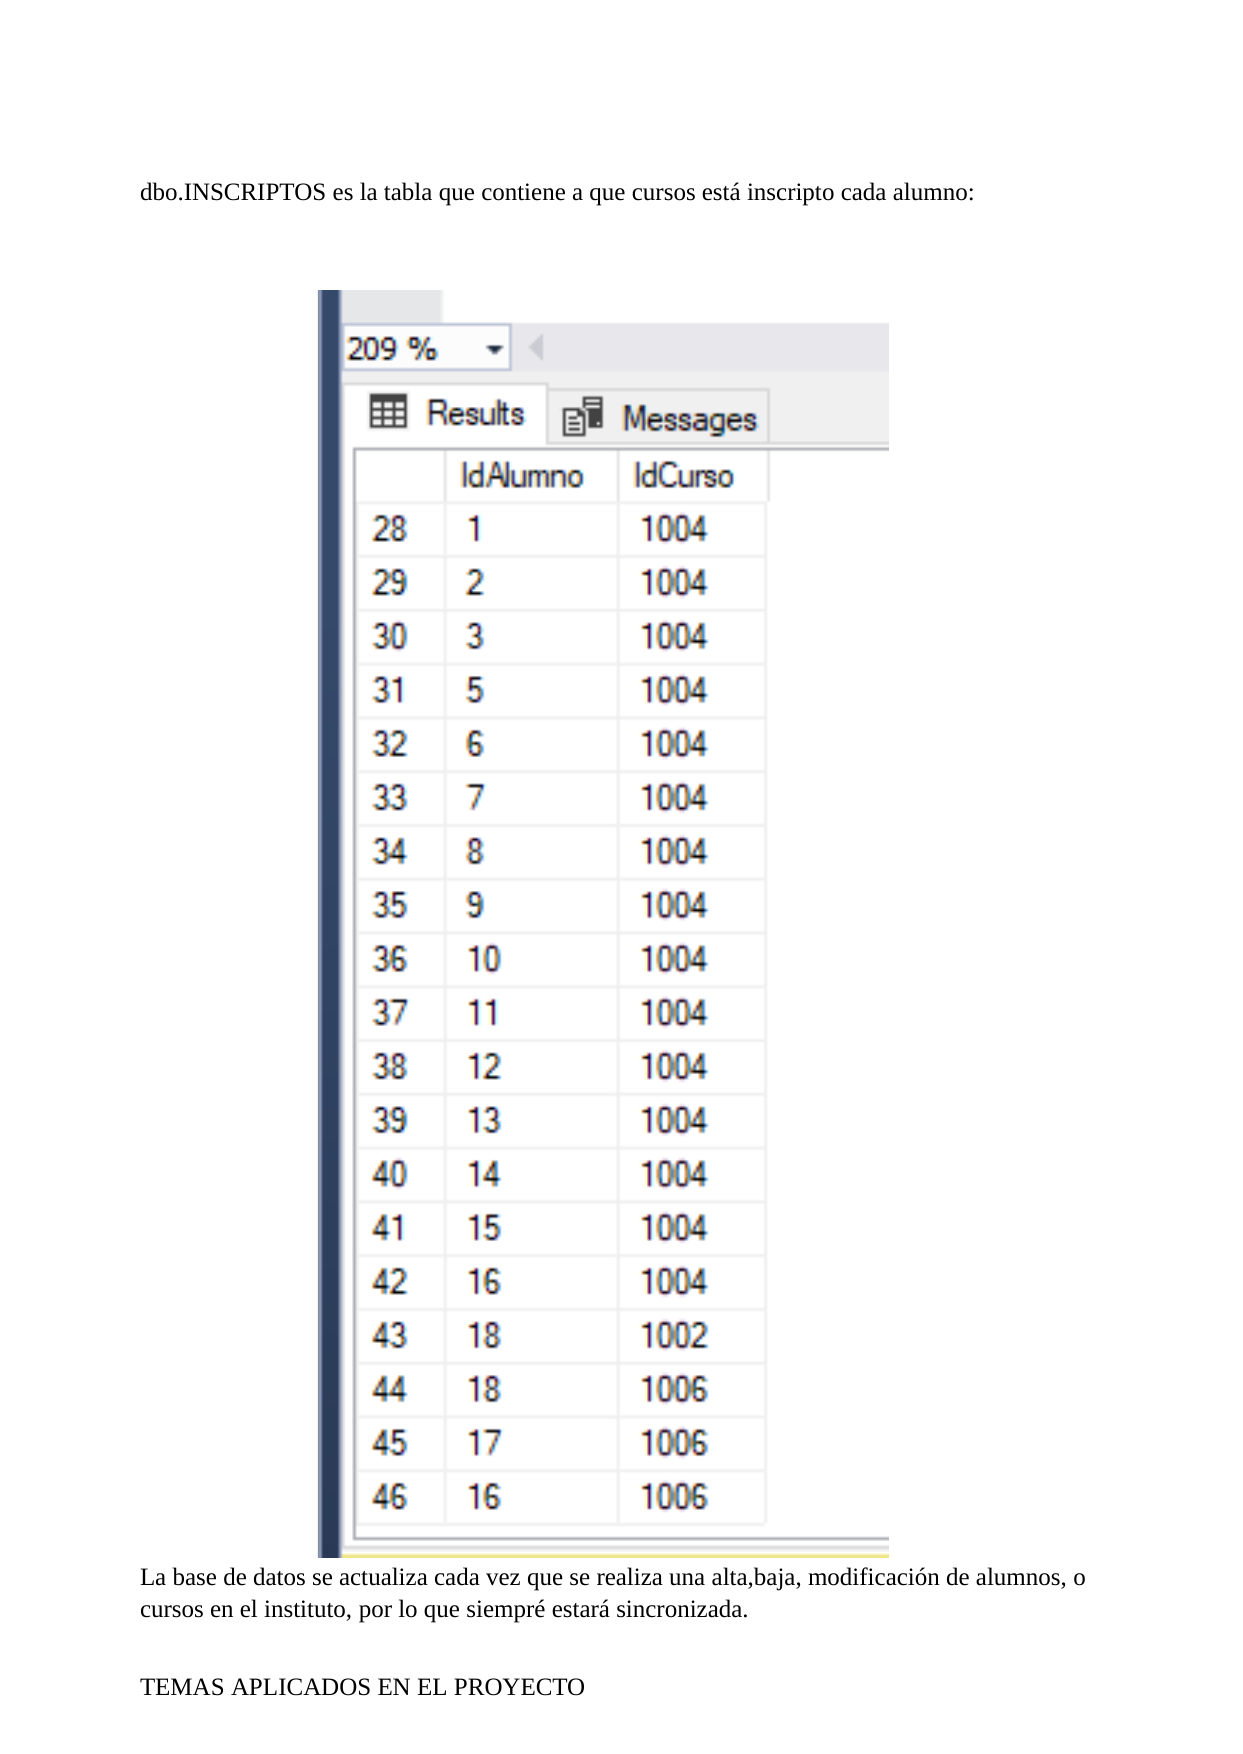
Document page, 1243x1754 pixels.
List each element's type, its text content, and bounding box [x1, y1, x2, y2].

text dbo.INSCRIPTOS es la tabla que contiene a que cursos está inscripto cada alumno: [140, 177, 1116, 205]
text La base de datos se actualiza cada vez que se realiza una alta,baja, modificación de alumnos, o cursos en el instituto, por lo que siempré estará sincronizada. [140, 291, 1101, 1623]
text TEMAS APLICADOS EN EL PROYECTO [140, 1672, 1116, 1701]
picture [317, 290, 889, 1558]
